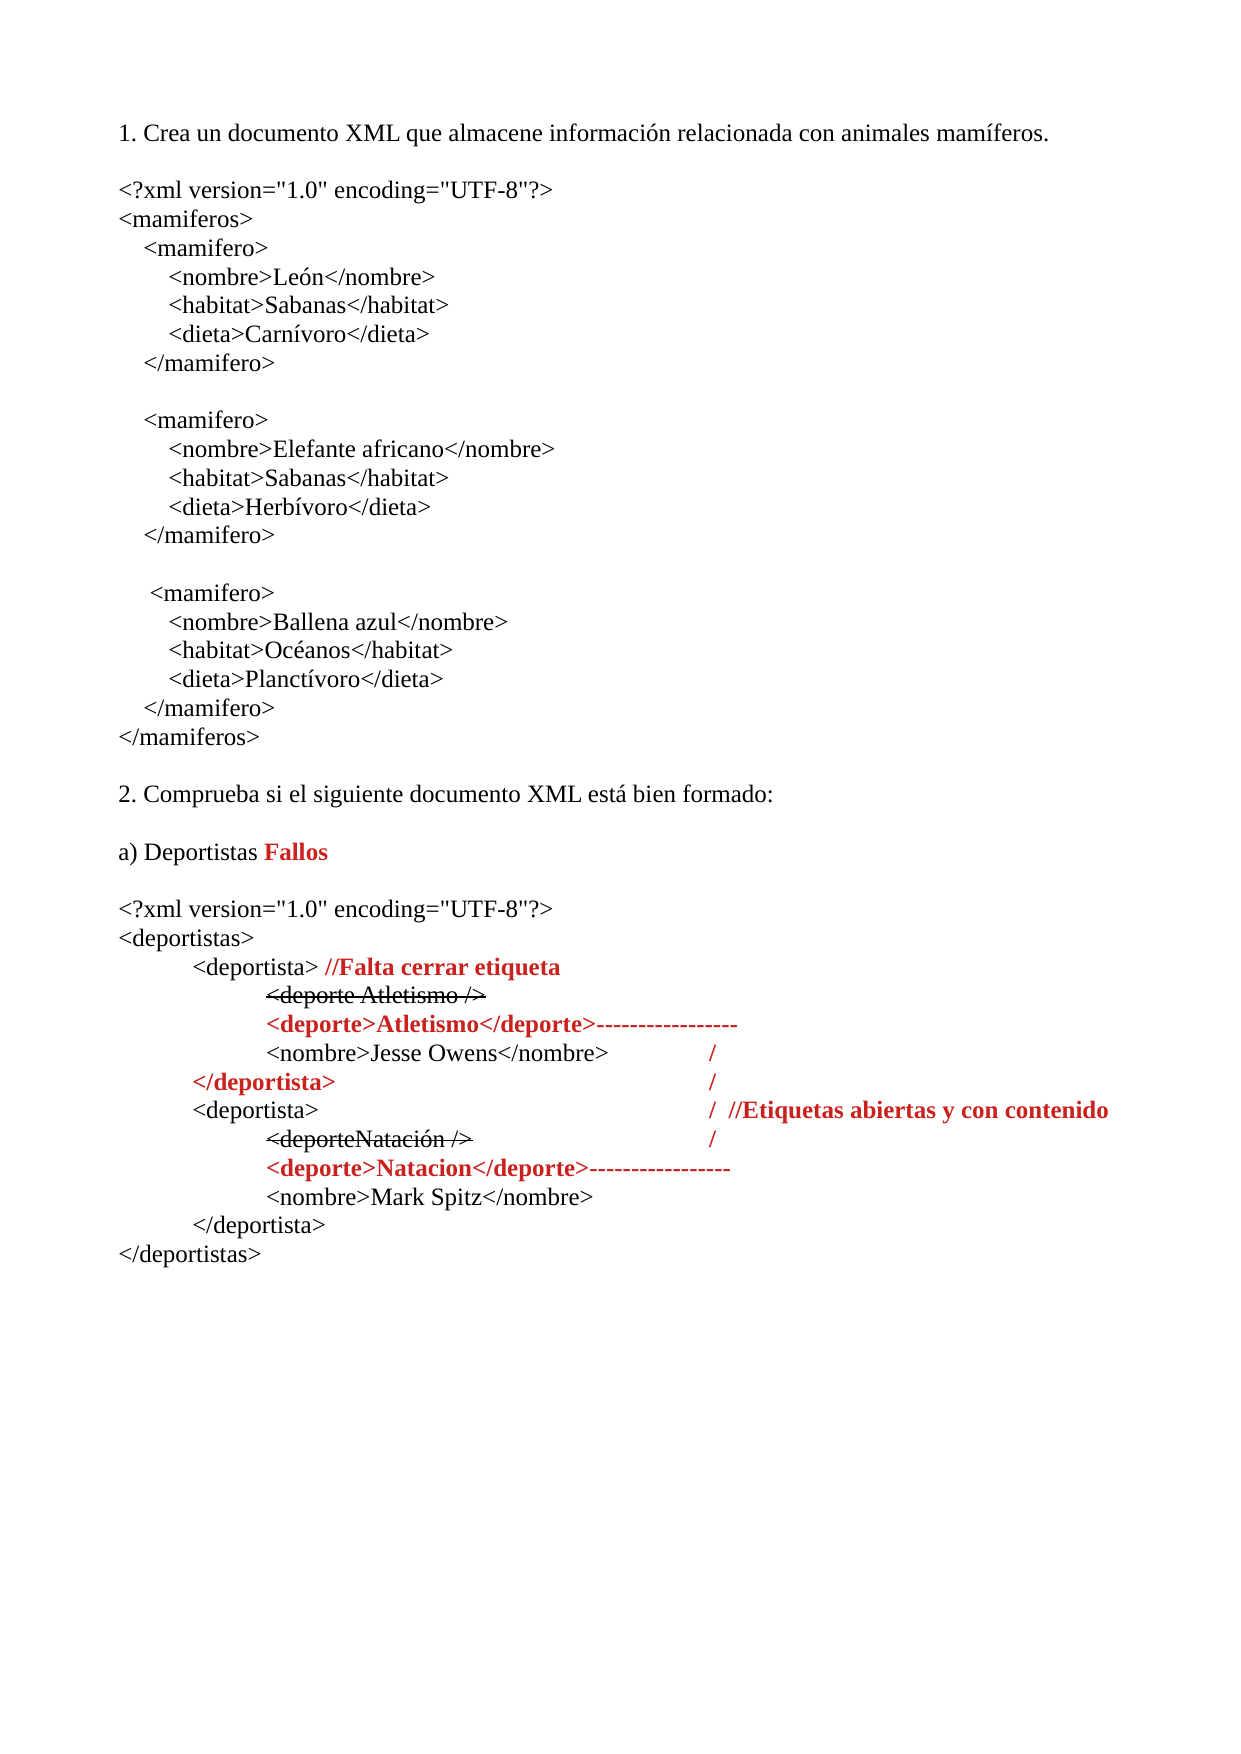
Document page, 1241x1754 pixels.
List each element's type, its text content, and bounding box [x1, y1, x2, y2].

text <mamifero> [118, 578, 1122, 607]
text <?xml version="1.0" encoding="UTF-8"?> [118, 176, 1122, 204]
text <nombre>Ballena azul</nombre> [118, 607, 1122, 636]
text </mamiferos> [118, 722, 1122, 751]
text 2. Comprueba si el siguiente documento XML está bien formado: [118, 779, 1122, 808]
text <habitat>Sabanas</habitat> [118, 291, 1122, 319]
text <nombre>León</nombre> [118, 262, 1122, 291]
text </deportista> [118, 1211, 1122, 1239]
text <habitat>Sabanas</habitat> [118, 463, 1122, 492]
text <deportista> / //Etiquetas abiertas y con contenido [118, 1096, 1122, 1124]
text <?xml version="1.0" encoding="UTF-8"?> [118, 894, 1122, 923]
text </mamifero> [118, 693, 1122, 722]
text <mamifero> [118, 406, 1122, 434]
text <nombre>Mark Spitz</nombre> [118, 1182, 1122, 1211]
text <habitat>Océanos</habitat> [118, 636, 1122, 664]
text <mamifero> [118, 233, 1122, 262]
text </deportista> / [118, 1067, 1122, 1096]
text <deporte>Atletismo</deporte>----------------- [118, 1009, 1122, 1038]
text a) Deportistas Fallos [118, 837, 1122, 866]
text <mamiferos> [118, 204, 1122, 233]
text <dieta>Herbívoro</dieta> [118, 492, 1122, 521]
text 1. Crea un documento XML que almacene información relacionada con animales mamíferos. [118, 118, 1122, 147]
text <deporte Atletismo /> [118, 981, 1122, 1009]
text <nombre>Jesse Owens</nombre> / [118, 1038, 1122, 1067]
text <dieta>Planctívoro</dieta> [118, 664, 1122, 693]
text <deporte>Natacion</deporte>----------------- [118, 1153, 1122, 1182]
text <nombre>Elefante africano</nombre> [118, 434, 1122, 463]
text <deportistas> [118, 923, 1122, 952]
text <deportista> //Falta cerrar etiqueta [118, 952, 1122, 981]
text <dieta>Carnívoro</dieta> [118, 319, 1122, 348]
text </deportistas> [118, 1239, 1122, 1268]
text </mamifero> [118, 521, 1122, 549]
text </mamifero> [118, 348, 1122, 377]
text <deporteNatación /> / [118, 1124, 1122, 1153]
